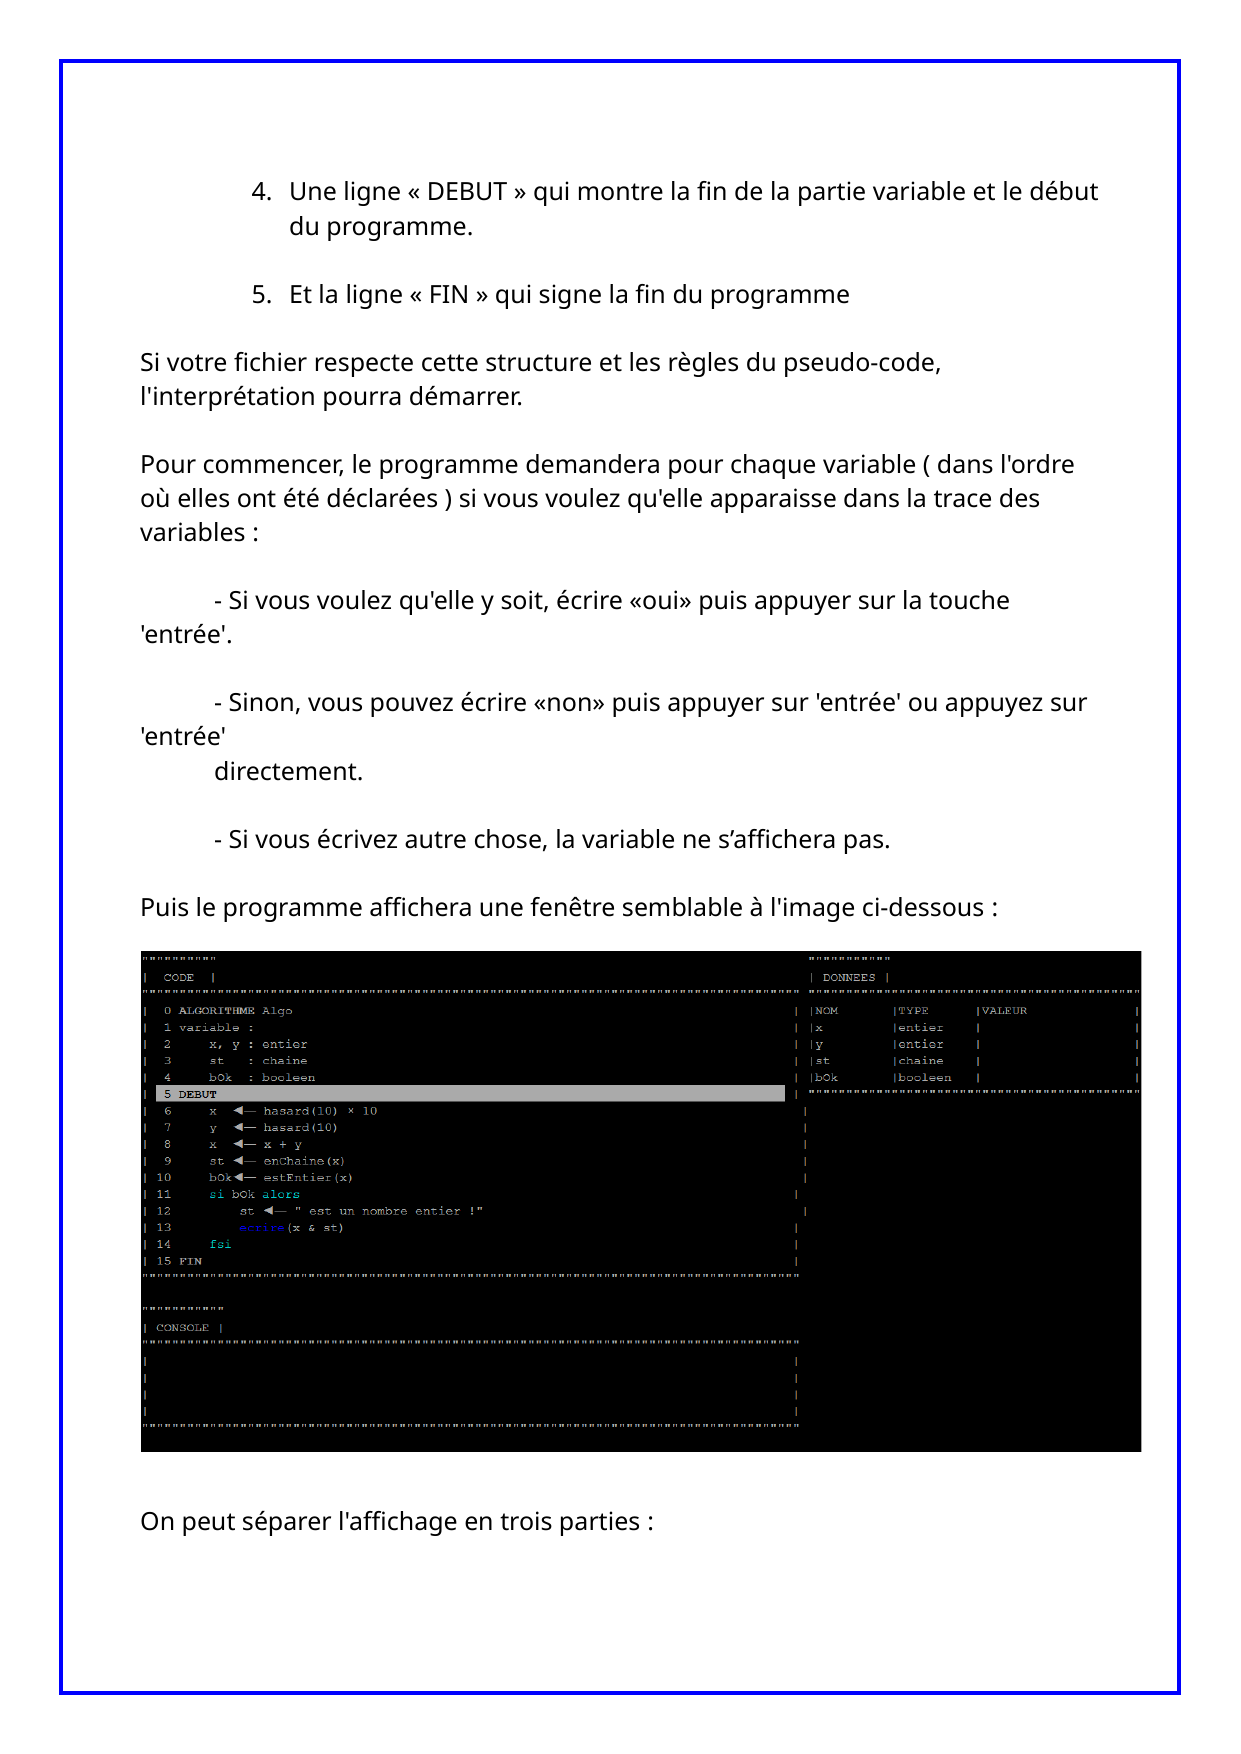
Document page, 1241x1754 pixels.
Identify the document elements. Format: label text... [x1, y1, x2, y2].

text - Si vous voulez qu'elle y soit, écrire «oui» puis appuyer sur la touche 'entrée'. [140, 583, 1100, 651]
text On peut séparer l'affichage en trois parties : [140, 1504, 1100, 1538]
text directement. [140, 753, 1100, 787]
text Puis le programme affichera une fenêtre semblable à l'image ci-dessous : [140, 889, 1100, 923]
text - Sinon, vous pouvez écrire «non» puis appuyer sur 'entrée' ou appuyez sur 'entrée' [140, 685, 1100, 753]
picture [140, 951, 1142, 1453]
text Pour commencer, le programme demandera pour chaque variable ( dans l'ordre où elles ont été déclarées ) si vous voulez qu'elle apparaisse dans la trace des variables : [140, 447, 1100, 549]
text Si votre fichier respecte cette structure et les règles du pseudo-code, l'interprétation pourra démarrer. [140, 344, 1100, 412]
text - Si vous écrivez autre chose, la variable ne s’affichera pas. [140, 821, 1100, 855]
list Et la ligne « FIN » qui signe la fin du programme [251, 276, 1100, 310]
list Une ligne « DEBUT » qui montre la fin de la partie variable et le début du programme. [251, 174, 1100, 242]
